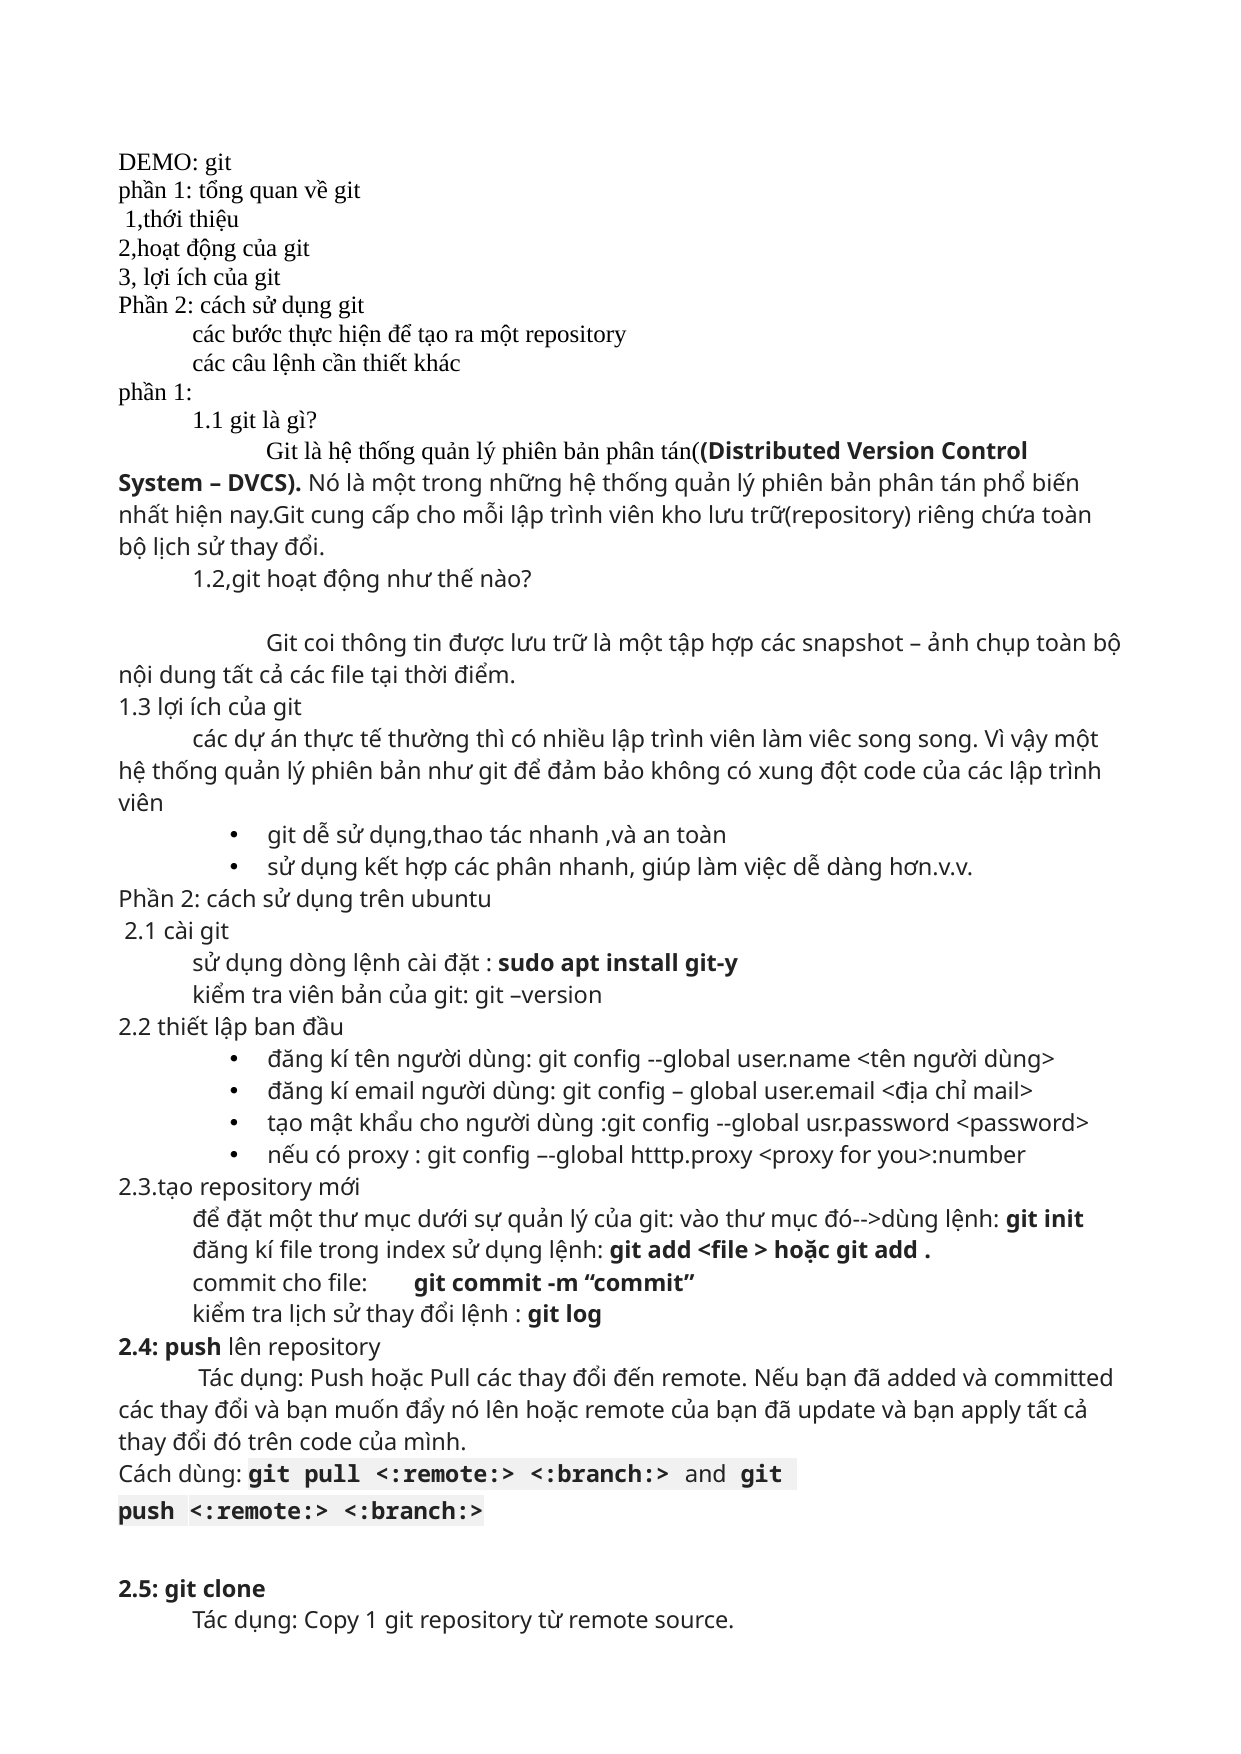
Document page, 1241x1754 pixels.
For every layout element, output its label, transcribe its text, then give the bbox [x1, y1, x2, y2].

list sử dụng kết hợp các phân nhanh, giúp làm việc dễ dàng hơn.v.v. [229, 850, 1122, 882]
text Phần 2: cách sử dụng trên ubuntu [118, 882, 1122, 914]
text Cách dùng: git pull <:remote:> <:branch:> and git push <:remote:> <:branch:> [118, 1458, 1122, 1526]
text 1.1 git là gì? [118, 406, 1122, 434]
text 2.3.tạo repository mới [118, 1170, 1122, 1202]
text đăng kí file trong index sử dụng lệnh: git add <file > hoặc git add . [118, 1234, 1122, 1266]
text Tác dụng: Copy 1 git repository từ remote source. [118, 1604, 1122, 1636]
text 2,hoạt động của git [118, 233, 1122, 262]
text Git coi thông tin được lưu trữ là một tập hợp các snapshot – ảnh chụp toàn bộ nội dung tất cả các file tại thời điểm. [118, 626, 1122, 690]
text 3, lợi ích của git [118, 262, 1122, 291]
text DEMO: git [118, 118, 1122, 176]
text Tác dụng: Push hoặc Pull các thay đổi đến remote. Nếu bạn đã added và committed các thay đổi và bạn muốn đẩy nó lên hoặc remote của bạn đã update và bạn apply tất cả thay đổi đó trên code của mình. [118, 1362, 1122, 1458]
text 2.4: push lên repository [118, 1330, 1122, 1362]
text 2.1 cài git [118, 914, 1122, 946]
text các bước thực hiện để tạo ra một repository [118, 319, 1122, 348]
text sử dụng dòng lệnh cài đặt : sudo apt install git-y [118, 946, 1122, 978]
text kiểm tra viên bản của git: git –version [118, 978, 1122, 1010]
text 2.2 thiết lập ban đầu [118, 1010, 1122, 1042]
text kiểm tra lịch sử thay đổi lệnh : git log [118, 1298, 1122, 1330]
text các dự án thực tế thường thì có nhiều lập trình viên làm viêc song song. Vì vậy một hệ thống quản lý phiên bản như git để đảm bảo không có xung đột code của các lập trình viên [118, 722, 1122, 818]
text phần 1: [118, 377, 1122, 406]
text commit cho file: git commit -m “commit” [118, 1266, 1122, 1298]
text 2.5: git clone [118, 1572, 1122, 1604]
text 1,thới thiệu [118, 204, 1122, 233]
text 1.3 lợi ích của git [118, 690, 1122, 722]
text phần 1: tổng quan về git [118, 176, 1122, 204]
list nếu có proxy : git config –-global htttp.proxy <proxy for you>:number [229, 1138, 1122, 1170]
list đăng kí tên người dùng: git config --global user.name <tên người dùng> [229, 1042, 1122, 1074]
list tạo mật khẩu cho người dùng :git config --global usr.password <password> [229, 1106, 1122, 1138]
text Phần 2: cách sử dụng git [118, 291, 1122, 319]
text các câu lệnh cần thiết khác [118, 348, 1122, 377]
list git dễ sử dụng,thao tác nhanh ,và an toàn [229, 818, 1122, 850]
text Git là hệ thống quản lý phiên bản phân tán((Distributed Version Control System – DVCS). Nó là một trong những hệ thống quản lý phiên bản phân tán phổ biến nhất hiện nay.Git cung cấp cho mỗi lập trình viên kho lưu trữ(repository) riêng chứa toàn bộ lịch sử thay đổi. [118, 434, 1122, 562]
text 1.2,git hoạt động như thế nào? [118, 562, 1122, 594]
text để đặt một thư mục dưới sự quản lý của git: vào thư mục đó-->dùng lệnh: git init [118, 1202, 1122, 1234]
list đăng kí email người dùng: git config – global user.email <địa chỉ mail> [229, 1074, 1122, 1106]
